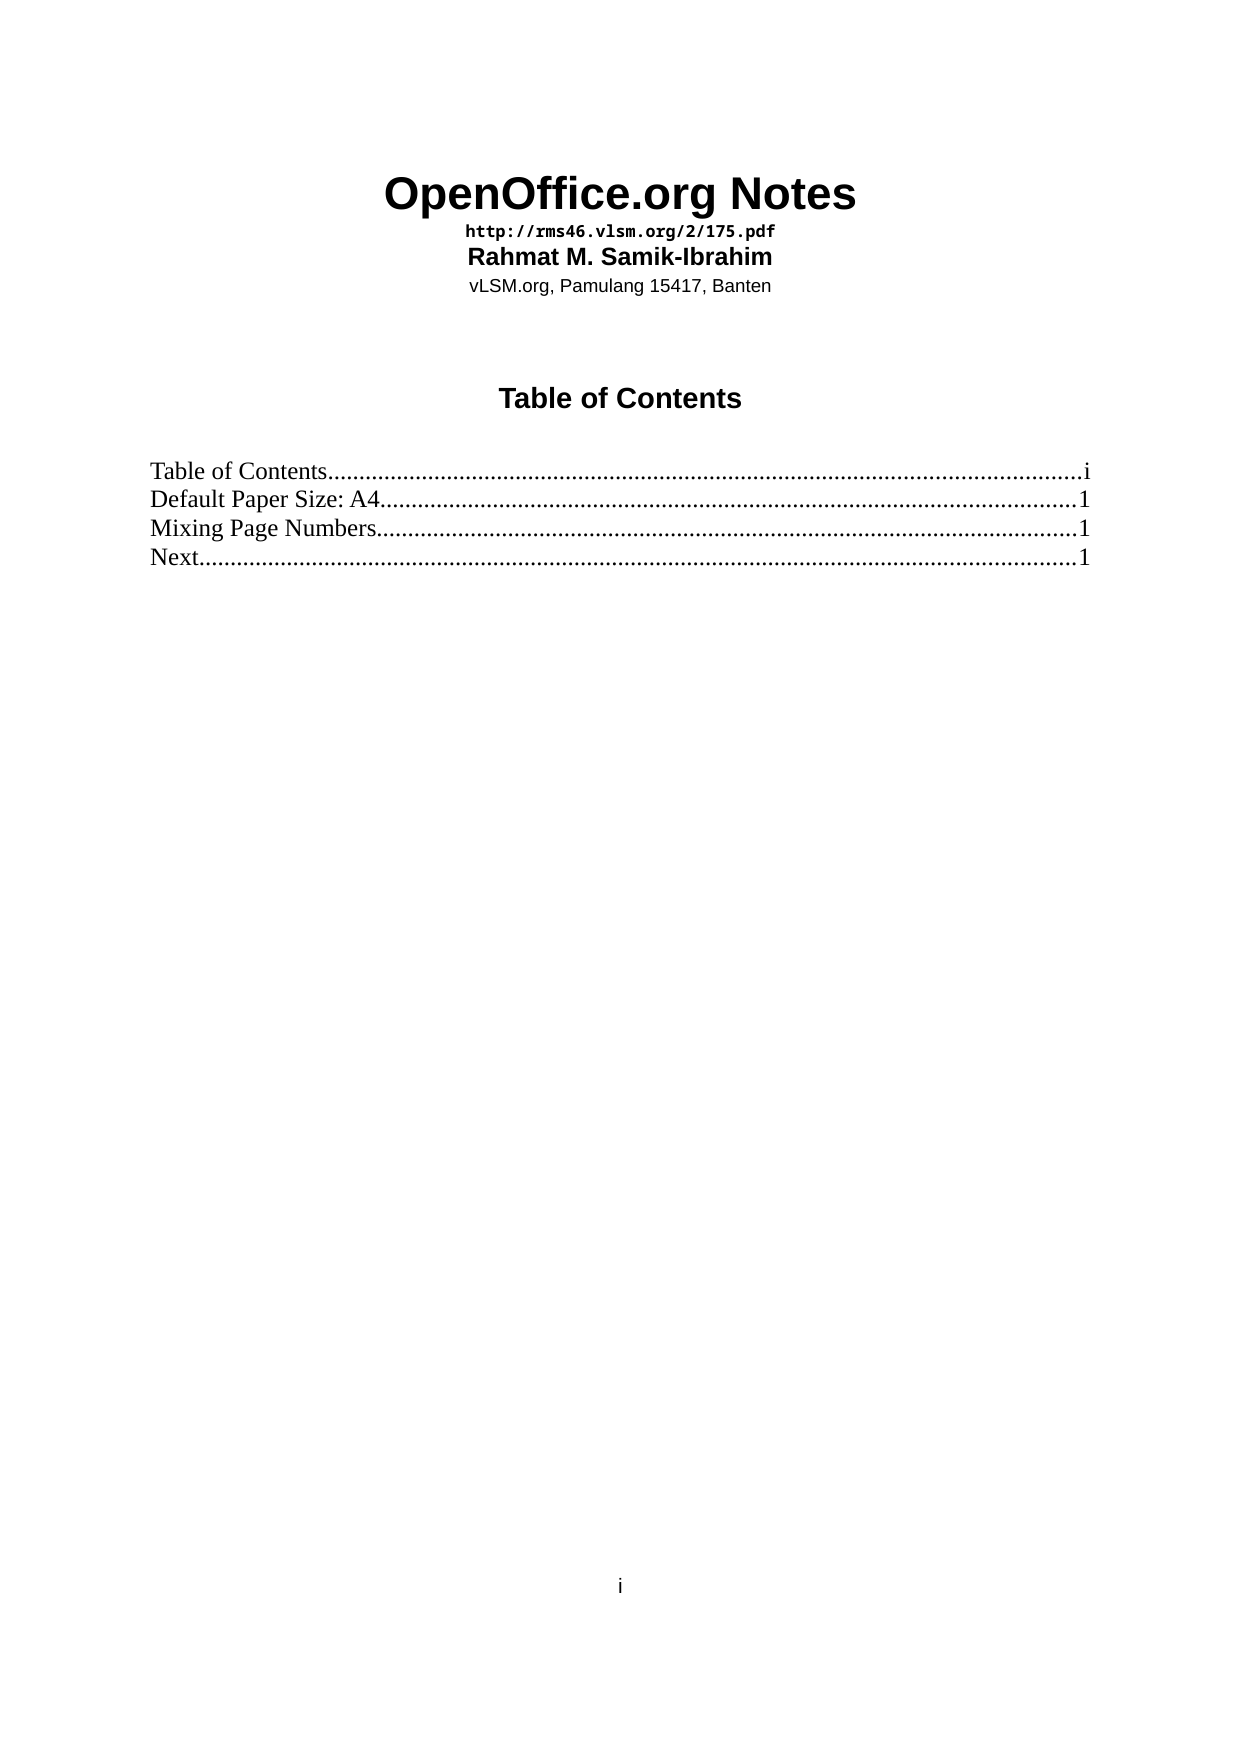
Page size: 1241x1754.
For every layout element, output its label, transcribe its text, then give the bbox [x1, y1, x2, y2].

text Default Paper Size: A4 1 [150, 484, 1091, 513]
text Mixing Page Numbers 1 [150, 513, 1091, 542]
title OpenOffice.org Notes [150, 166, 1091, 219]
text http://rms46.vlsm.org/2/175.pdf [150, 219, 1091, 242]
subtitle Table of Contents [150, 381, 1091, 415]
text vLSM.org, Pamulang 15417, Banten [150, 275, 1091, 297]
text Next 1 [150, 542, 1091, 571]
text Table of Contents i [150, 456, 1091, 484]
text Rahmat M. Samik-Ibrahim [150, 242, 1091, 271]
